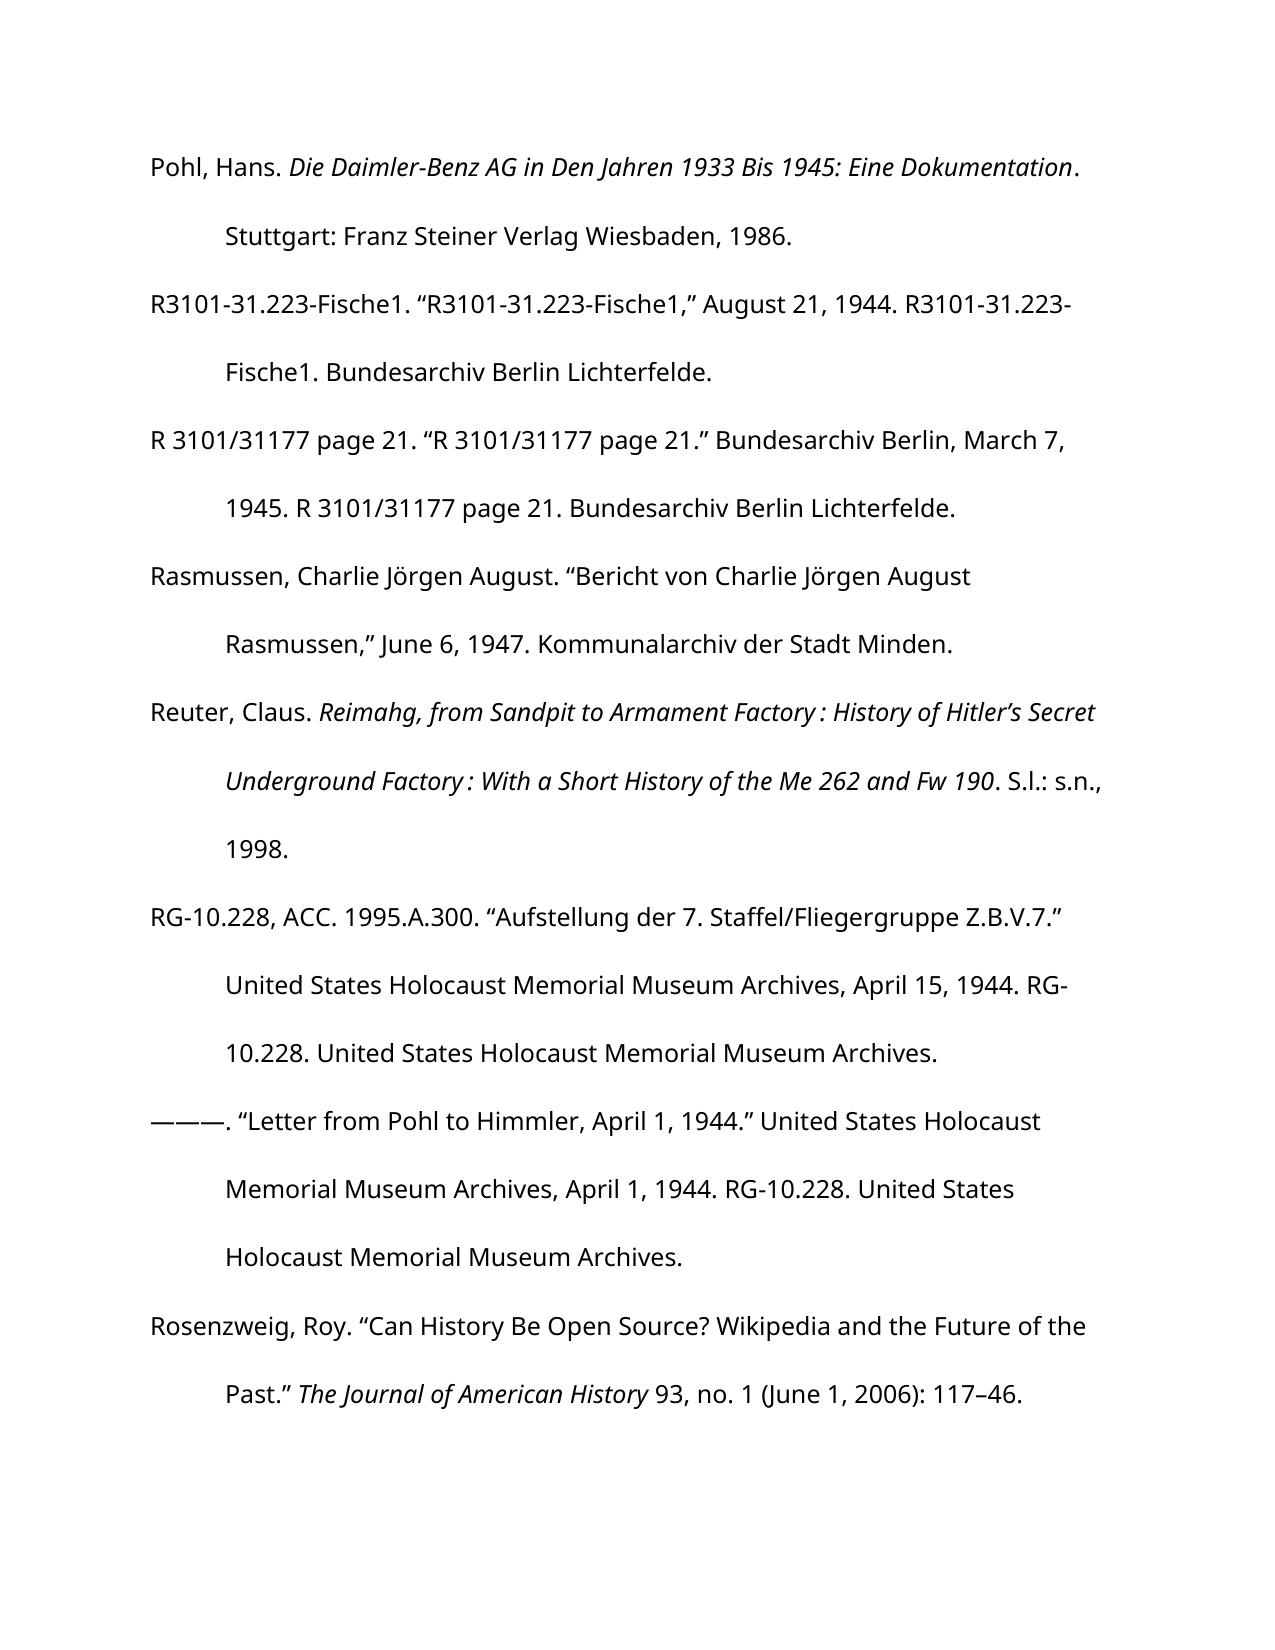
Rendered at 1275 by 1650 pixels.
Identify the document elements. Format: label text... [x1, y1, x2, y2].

text ———. “Letter from Pohl to Himmler, April 1, 1944.” United States Holocaust Memorial Museum Archives, April 1, 1944. RG-10.228. United States Holocaust Memorial Museum Archives. [150, 1104, 1125, 1274]
text R3101-31.223-Fische1. “R3101-31.223-Fische1,” August 21, 1944. R3101-31.223-Fische1. Bundesarchiv Berlin Lichterfelde. [150, 286, 1125, 388]
text RG-10.228, ACC. 1995.A.300. “Aufstellung der 7. Staffel/Fliegergruppe Z.B.V.7.” United States Holocaust Memorial Museum Archives, April 15, 1944. RG-10.228. United States Holocaust Memorial Museum Archives. [150, 899, 1125, 1070]
text R 3101/31177 page 21. “R 3101/31177 page 21.” Bundesarchiv Berlin, March 7, 1945. R 3101/31177 page 21. Bundesarchiv Berlin Lichterfelde. [150, 422, 1125, 525]
text Reuter, Claus. Reimahg, from Sandpit to Armament Factory : History of Hitler’s Secret Underground Factory : With a Short History of the Me 262 and Fw 190. S.l.: s.n., 1998. [150, 695, 1125, 865]
text Rosenzweig, Roy. “Can History Be Open Source? Wikipedia and the Future of the Past.” The Journal of American History 93, no. 1 (June 1, 2006): 117–46. [150, 1308, 1125, 1410]
text Pohl, Hans. Die Daimler-Benz AG in Den Jahren 1933 Bis 1945: Eine Dokumentation. Stuttgart: Franz Steiner Verlag Wiesbaden, 1986. [150, 150, 1125, 252]
text Rasmussen, Charlie Jörgen August. “Bericht von Charlie Jörgen August Rasmussen,” June 6, 1947. Kommunalarchiv der Stadt Minden. [150, 559, 1125, 661]
